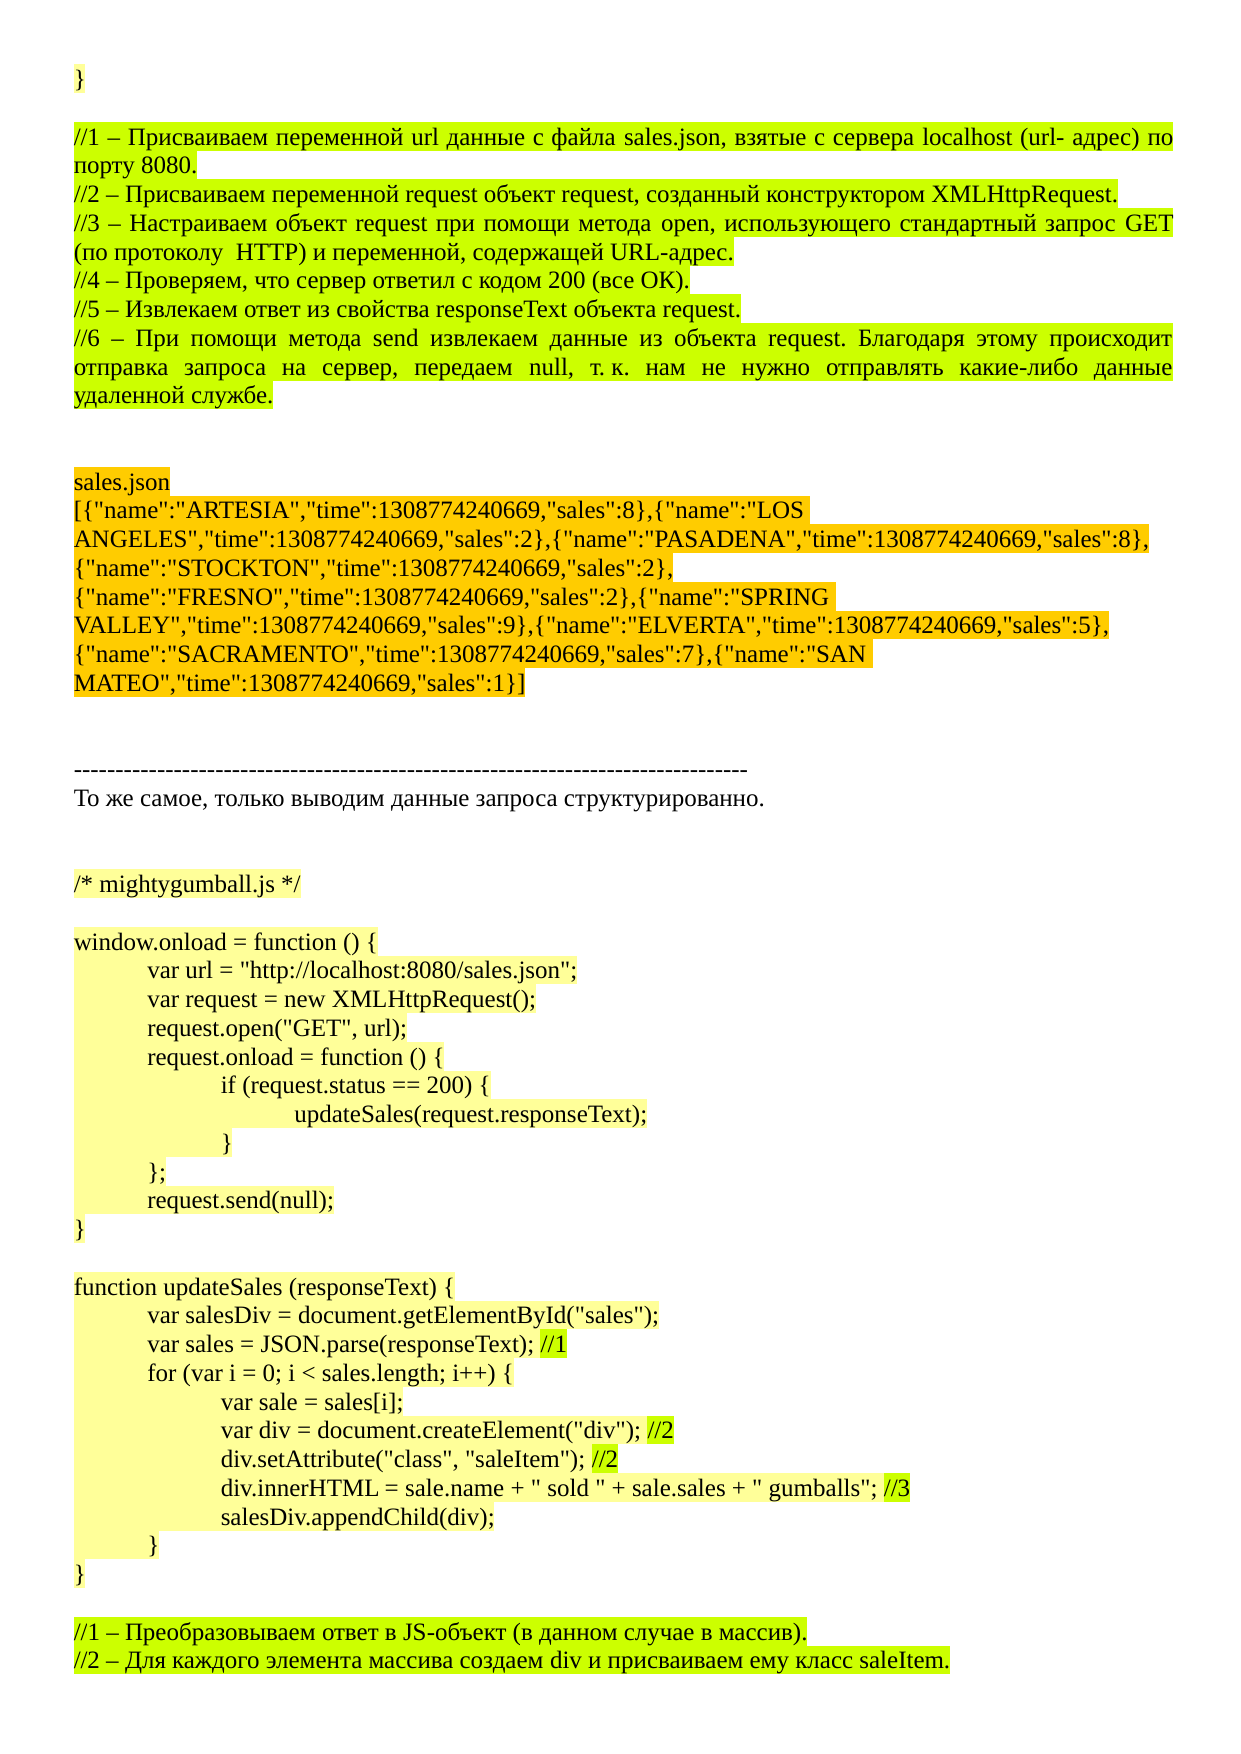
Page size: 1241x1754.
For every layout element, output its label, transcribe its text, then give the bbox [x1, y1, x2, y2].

text var request = new XMLHttpRequest(); [73, 984, 1173, 1013]
text [{"name":"ARTESIA","time":1308774240669,"sales":8},{"name":"LOS ANGELES","time":1308774240669,"sales":2},{"name":"PASADENA","time":1308774240669,"sales":8},{"name":"STOCKTON","time":1308774240669,"sales":2},{"name":"FRESNO","time":1308774240669,"sales":2},{"name":"SPRING VALLEY","time":1308774240669,"sales":9},{"name":"ELVERTA","time":1308774240669,"sales":5},{"name":"SACRAMENTO","time":1308774240669,"sales":7},{"name":"SAN MATEO","time":1308774240669,"sales":1}] [73, 496, 1173, 697]
text div.setAttribute("class", "saleItem"); //2 [73, 1444, 1173, 1473]
text updateSales(request.responseText); [73, 1099, 1173, 1128]
text request.send(null); [73, 1186, 1173, 1214]
text div.innerHTML = sale.name + " sold " + sale.sales + " gumballs"; //3 [73, 1473, 1173, 1502]
text request.open("GET", url); [73, 1013, 1173, 1042]
text var salesDiv = document.getElementById("sales"); [73, 1301, 1173, 1329]
text //2 – Присваиваем переменной request объект request, созданный конструктором XMLHttpRequest. [73, 179, 1173, 208]
text //1 – Преобразовываем ответ в JS-объект (в данном случае в массив). [73, 1617, 1173, 1646]
text var sale = sales[i]; [73, 1387, 1173, 1416]
text //6 – При помощи метода send извлекаем данные из объекта request. Благодаря этому происходит отправка запроса на сервер, передаем null, т. к. нам не нужно отправлять какие-либо данные удаленной службе. [73, 323, 1173, 409]
text //1 – Присваиваем переменной url данные с файла sales.json, взятые с сервера localhost (url- адрес) по порту 8080. [73, 122, 1173, 179]
text /* mightygumball.js */ [73, 869, 1173, 898]
text } [73, 1214, 1173, 1243]
text var url = "http://localhost:8080/sales.json"; [73, 956, 1173, 984]
text for (var i = 0; i < sales.length; i++) { [73, 1358, 1173, 1387]
text request.onload = function () { [73, 1042, 1173, 1071]
text //3 – Настраиваем объект request при помощи метода open, использующего стандартный запрос GET (по протоколу HTTP) и переменной, содержащей URL-адрес. [73, 208, 1173, 266]
text То же самое, только выводим данные запроса структурированно. [73, 783, 1173, 812]
text sales.json [73, 467, 1173, 496]
text } [73, 1559, 1173, 1588]
text if (request.status == 200) { [73, 1071, 1173, 1099]
text } [73, 1531, 1173, 1559]
text //5 – Извлекаем ответ из свойства responseText объекта request. [73, 294, 1173, 323]
text function updateSales (responseText) { [73, 1272, 1173, 1301]
text salesDiv.appendChild(div); [73, 1502, 1173, 1531]
text } [73, 64, 1173, 93]
text }; [73, 1157, 1173, 1186]
text var sales = JSON.parse(responseText); //1 [73, 1329, 1173, 1358]
text --------------------------------------------------------------------------------- [73, 754, 1173, 783]
text window.onload = function () { [73, 927, 1173, 956]
text var div = document.createElement("div"); //2 [73, 1416, 1173, 1444]
text //2 – Для каждого элемента массива создаем div и присваиваем ему класс saleItem. [73, 1646, 1173, 1674]
text } [73, 1128, 1173, 1157]
text //4 – Проверяем, что сервер ответил с кодом 200 (все ОК). [73, 266, 1173, 294]
